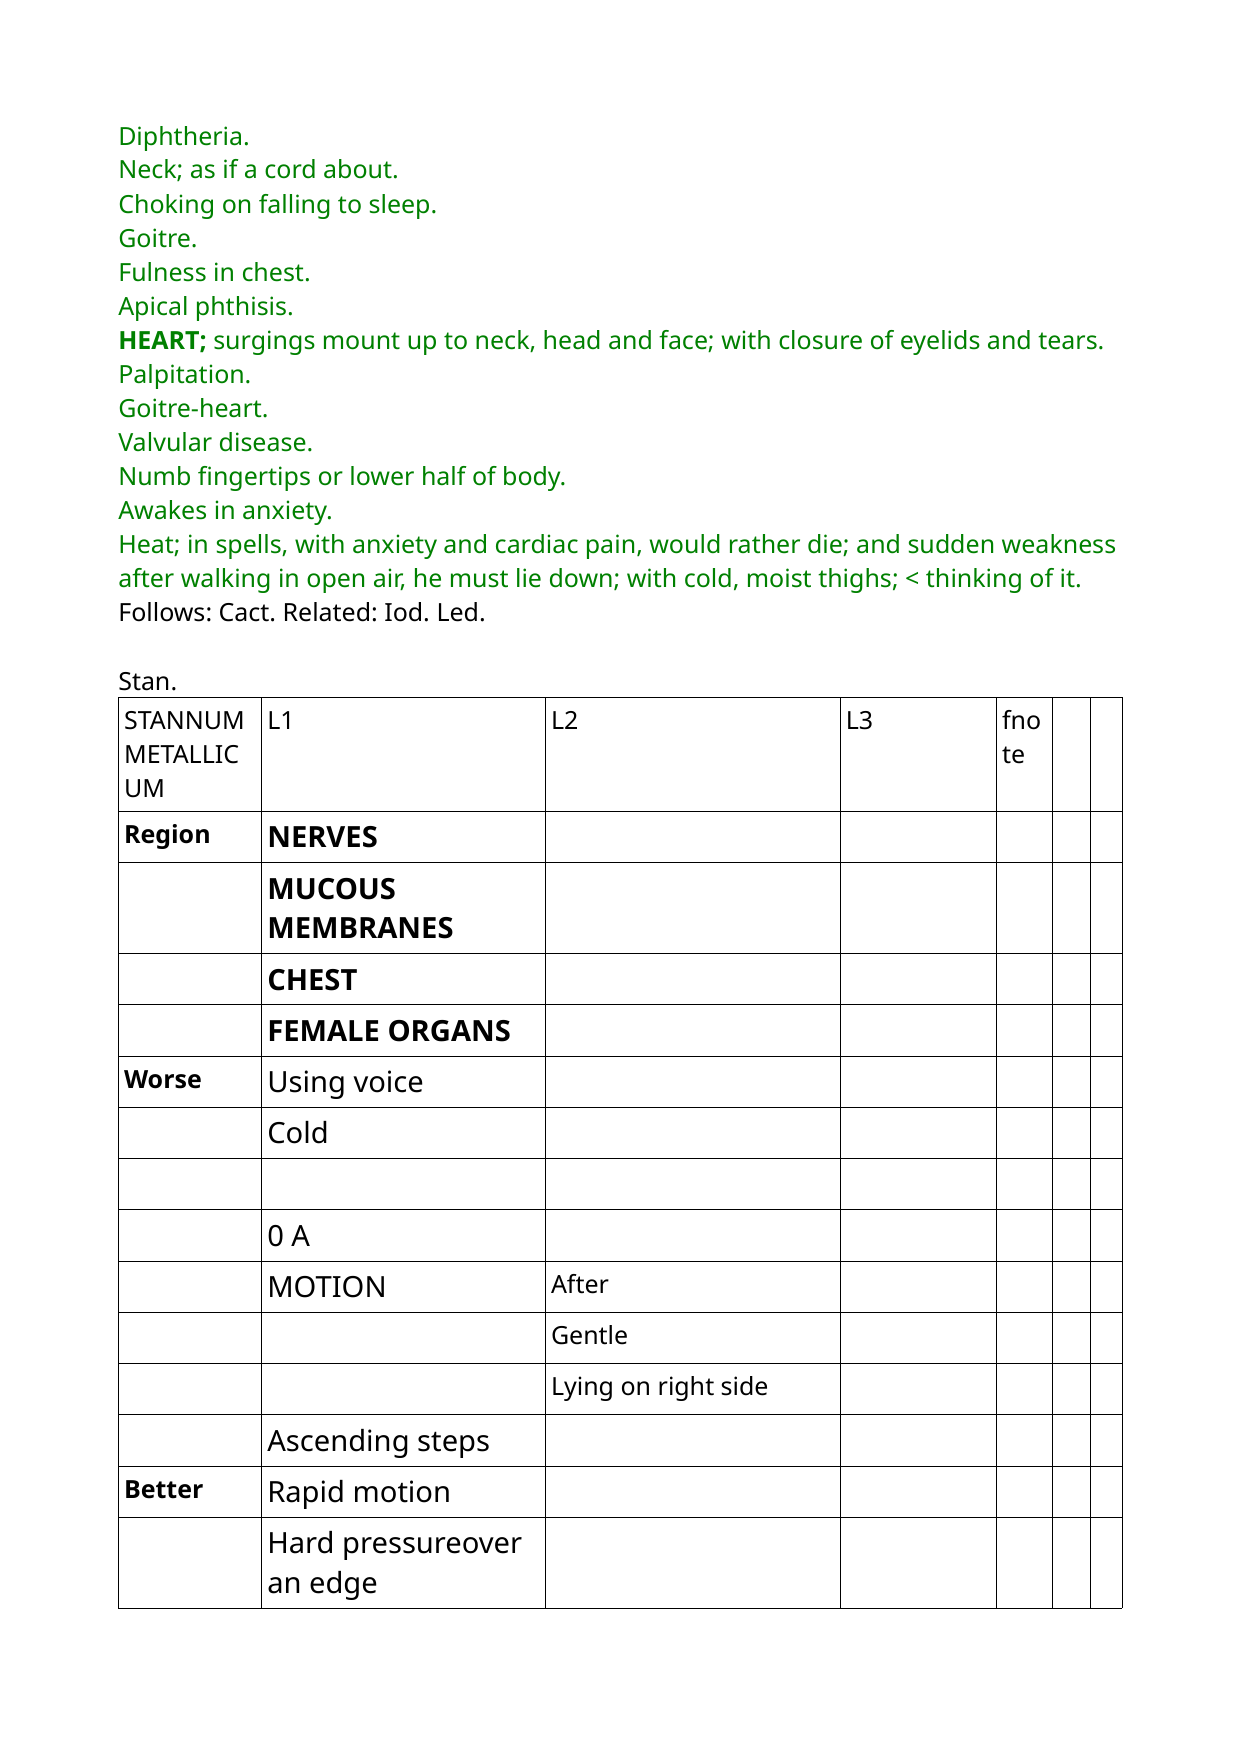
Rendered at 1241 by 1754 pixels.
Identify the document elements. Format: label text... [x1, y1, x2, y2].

table_cell [546, 1467, 840, 1517]
table_cell [997, 863, 1052, 953]
table_header L1 [262, 698, 545, 811]
table_cell [119, 863, 261, 953]
table_cell [1053, 1313, 1090, 1363]
table_cell [841, 1313, 996, 1363]
text Diphtheria. [118, 118, 1122, 152]
table_header STANNUM METALLICUM [119, 698, 261, 811]
table_cell [841, 1159, 996, 1209]
table_cell [1053, 1057, 1090, 1107]
table_cell [546, 1005, 840, 1056]
table_cell 0 A [262, 1210, 545, 1261]
text Fulness in chest. [118, 254, 1122, 288]
table_cell [1053, 1518, 1090, 1608]
table_cell [546, 1159, 840, 1209]
table_cell [1053, 954, 1090, 1004]
table_cell Hard pressureover an edge [262, 1518, 545, 1608]
table_header L3 [841, 698, 996, 811]
table_cell [1091, 954, 1122, 1004]
table_cell Ascending steps [262, 1415, 545, 1466]
table_cell [262, 1364, 545, 1414]
table_cell MOTION [262, 1262, 545, 1312]
table_cell [1091, 1364, 1122, 1414]
table_cell Using voice [262, 1057, 545, 1107]
table_cell [841, 863, 996, 953]
table_cell [119, 1364, 261, 1414]
table_cell Region [119, 812, 261, 862]
table_cell After [546, 1262, 840, 1312]
text Follows: Cact. Related: Iod. Led. [118, 595, 1122, 629]
table_cell [1091, 1057, 1122, 1107]
table_cell [119, 1262, 261, 1312]
table_cell [997, 1313, 1052, 1363]
table_cell [997, 1262, 1052, 1312]
table_cell [1053, 863, 1090, 953]
table_cell [997, 1518, 1052, 1608]
table_cell [546, 1108, 840, 1158]
table_cell [1091, 1262, 1122, 1312]
table_cell [119, 1518, 261, 1608]
table_cell [1091, 1005, 1122, 1056]
table_header L2 [546, 698, 840, 811]
table_cell [1091, 812, 1122, 862]
table_cell [997, 1057, 1052, 1107]
table_cell [997, 1210, 1052, 1261]
text Heat; in spells, with anxiety and cardiac pain, would rather die; and sudden weakness after walking in open air, he must lie down; with cold, moist thighs; < thinking of it. [118, 527, 1122, 595]
table_cell CHEST [262, 954, 545, 1004]
table_cell [119, 1415, 261, 1466]
table_cell [1091, 1518, 1122, 1608]
table_cell [841, 1057, 996, 1107]
table_header fnote [997, 698, 1052, 811]
text Goitre. [118, 220, 1122, 254]
table_cell [546, 1057, 840, 1107]
table_cell [546, 863, 840, 953]
table_cell [119, 1159, 261, 1209]
table_cell [1091, 1210, 1122, 1261]
table_cell [119, 1005, 261, 1056]
table_cell Gentle [546, 1313, 840, 1363]
text Neck; as if a cord about. [118, 152, 1122, 186]
table_cell [841, 1210, 996, 1261]
table_cell [1091, 1467, 1122, 1517]
table_cell [1053, 1415, 1090, 1466]
table_cell [841, 1467, 996, 1517]
text Stan. [118, 663, 1122, 697]
table_cell [1053, 1159, 1090, 1209]
text Choking on falling to sleep. [118, 186, 1122, 220]
table_cell [997, 1159, 1052, 1209]
text Awakes in anxiety. [118, 493, 1122, 527]
table_cell [997, 1108, 1052, 1158]
table_cell [1053, 1108, 1090, 1158]
table_cell Worse [119, 1057, 261, 1107]
table_cell [1053, 1364, 1090, 1414]
table_cell [841, 1364, 996, 1414]
table_cell [997, 1005, 1052, 1056]
table_cell [546, 812, 840, 862]
table_cell [997, 1467, 1052, 1517]
table_cell [1053, 812, 1090, 862]
table_cell [119, 1313, 261, 1363]
table_cell [1091, 863, 1122, 953]
table_cell [1091, 1108, 1122, 1158]
table_cell [1053, 1467, 1090, 1517]
table_cell [1091, 1313, 1122, 1363]
table_cell FEMALE ORGANS [262, 1005, 545, 1056]
text Apical phthisis. [118, 288, 1122, 322]
table_cell [119, 1210, 261, 1261]
table_cell Lying on right side [546, 1364, 840, 1414]
table_cell [997, 1415, 1052, 1466]
table_cell [841, 812, 996, 862]
table_cell Rapid motion [262, 1467, 545, 1517]
table_cell [841, 954, 996, 1004]
table_cell [546, 954, 840, 1004]
table_cell [119, 1108, 261, 1158]
table_cell [1053, 1210, 1090, 1261]
table_cell [262, 1313, 545, 1363]
text HEART; surgings mount up to neck, head and face; with closure of eyelids and tears. [118, 322, 1122, 357]
text Numb fingertips or lower half of body. [118, 459, 1122, 493]
table_cell [997, 812, 1052, 862]
text Valvular disease. [118, 425, 1122, 459]
table_cell MUCOUS MEMBRANES [262, 863, 545, 953]
table_cell [841, 1262, 996, 1312]
table_cell [841, 1005, 996, 1056]
table_cell [997, 1364, 1052, 1414]
text Goitre-heart. [118, 391, 1122, 425]
table_cell Better [119, 1467, 261, 1517]
table_cell [841, 1518, 996, 1608]
table_cell [1091, 1159, 1122, 1209]
text Palpitation. [118, 357, 1122, 391]
table_cell [546, 1210, 840, 1261]
table_cell [1091, 1415, 1122, 1466]
table_cell [119, 954, 261, 1004]
table_cell [841, 1108, 996, 1158]
table_cell NERVES [262, 812, 545, 862]
table_cell [546, 1518, 840, 1608]
table_cell [1053, 1005, 1090, 1056]
table_header [1053, 698, 1090, 811]
table_cell [841, 1415, 996, 1466]
table_cell [997, 954, 1052, 1004]
table_header [1091, 698, 1122, 811]
table_cell [546, 1415, 840, 1466]
table_cell Cold [262, 1108, 545, 1158]
table_cell [1053, 1262, 1090, 1312]
table_cell [262, 1159, 545, 1209]
